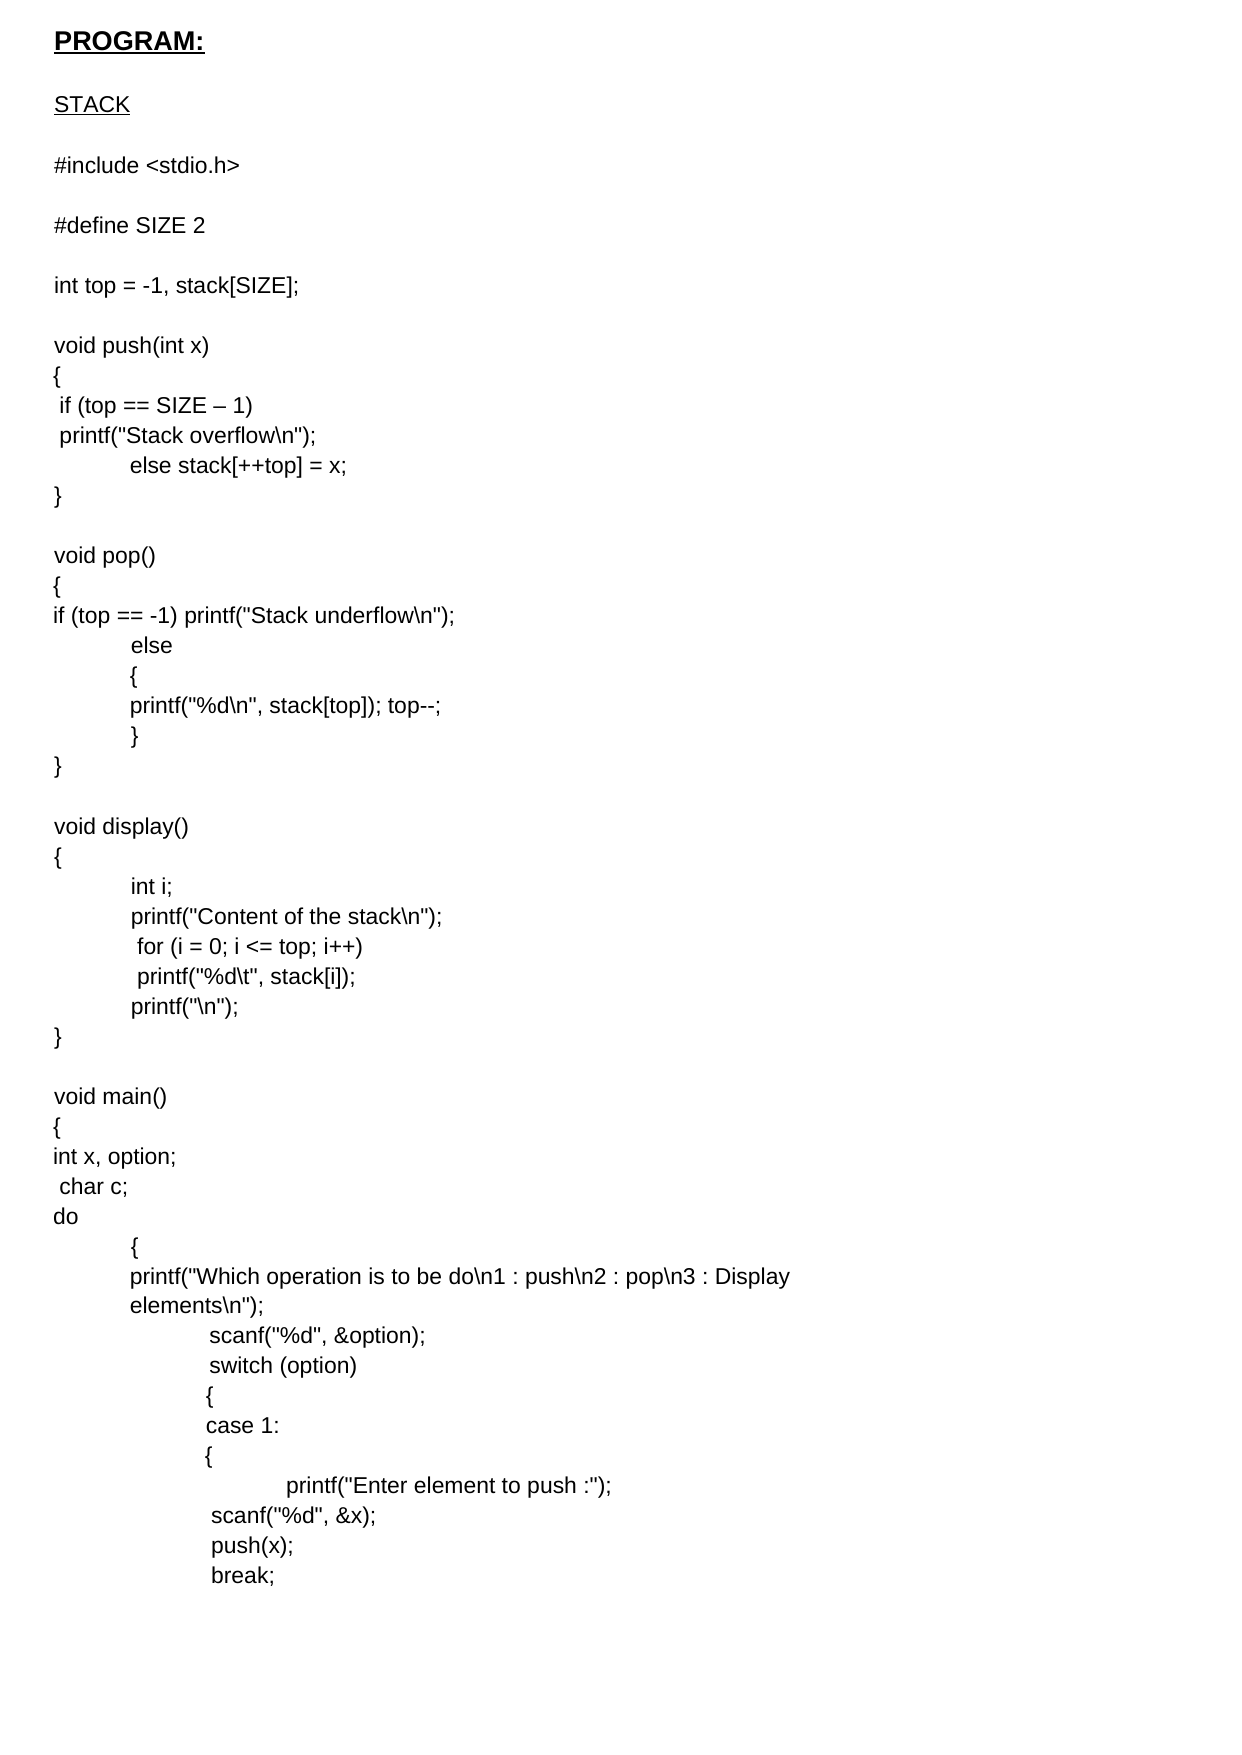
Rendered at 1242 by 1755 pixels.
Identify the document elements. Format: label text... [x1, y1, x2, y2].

text printf("Content of the stack\n"); [131, 903, 692, 929]
text int top = -1, stack[SIZE]; [54, 272, 524, 298]
text break; [204, 1562, 830, 1588]
text } [54, 1023, 841, 1049]
text printf("%d\t", stack[i]); [131, 963, 692, 989]
text char c; [53, 1173, 478, 1199]
text void display() [54, 813, 841, 839]
text printf("%d\n", stack[top]); top--; [129, 692, 681, 719]
text int i; [131, 873, 841, 899]
text { [53, 362, 686, 388]
text } [54, 482, 841, 508]
text else [131, 632, 841, 659]
text } [131, 722, 841, 749]
text do [53, 1203, 478, 1229]
text else stack[++top] = x; [129, 452, 598, 478]
text push(x); [204, 1532, 830, 1558]
text if (top == -1) printf("Stack underflow\n"); [53, 602, 700, 629]
text for (i = 0; i <= top; i++) [131, 933, 692, 959]
text printf("Stack overflow\n"); [53, 422, 686, 448]
text { [204, 1442, 830, 1468]
text void pop() [54, 542, 841, 569]
text void push(int x) [54, 332, 841, 358]
text int x, option; [53, 1143, 478, 1169]
text printf("Enter element to push :"); [204, 1472, 830, 1498]
text { [54, 843, 841, 869]
text if (top == SIZE – 1) [53, 392, 686, 418]
text scanf("%d", &x); [204, 1502, 830, 1528]
text #define SIZE 2 [54, 212, 524, 238]
text #include <stdio.h> [54, 152, 524, 178]
text switch (option) [53, 1352, 645, 1378]
text printf("Which operation is to be do\n1 : push\n2 : pop\n3 : Display elements\n"); [54, 1263, 841, 1318]
text { [53, 1113, 478, 1139]
text printf("\n"); [131, 993, 841, 1019]
text STACK [54, 91, 841, 118]
text { [206, 1382, 841, 1408]
text { [129, 662, 681, 689]
text PROGRAM: [54, 25, 1146, 56]
text case 1: [206, 1412, 841, 1438]
text } [54, 752, 841, 779]
text { [53, 572, 700, 599]
text void main() [54, 1083, 841, 1109]
text { [131, 1233, 841, 1259]
text scanf("%d", &option); [53, 1322, 645, 1348]
